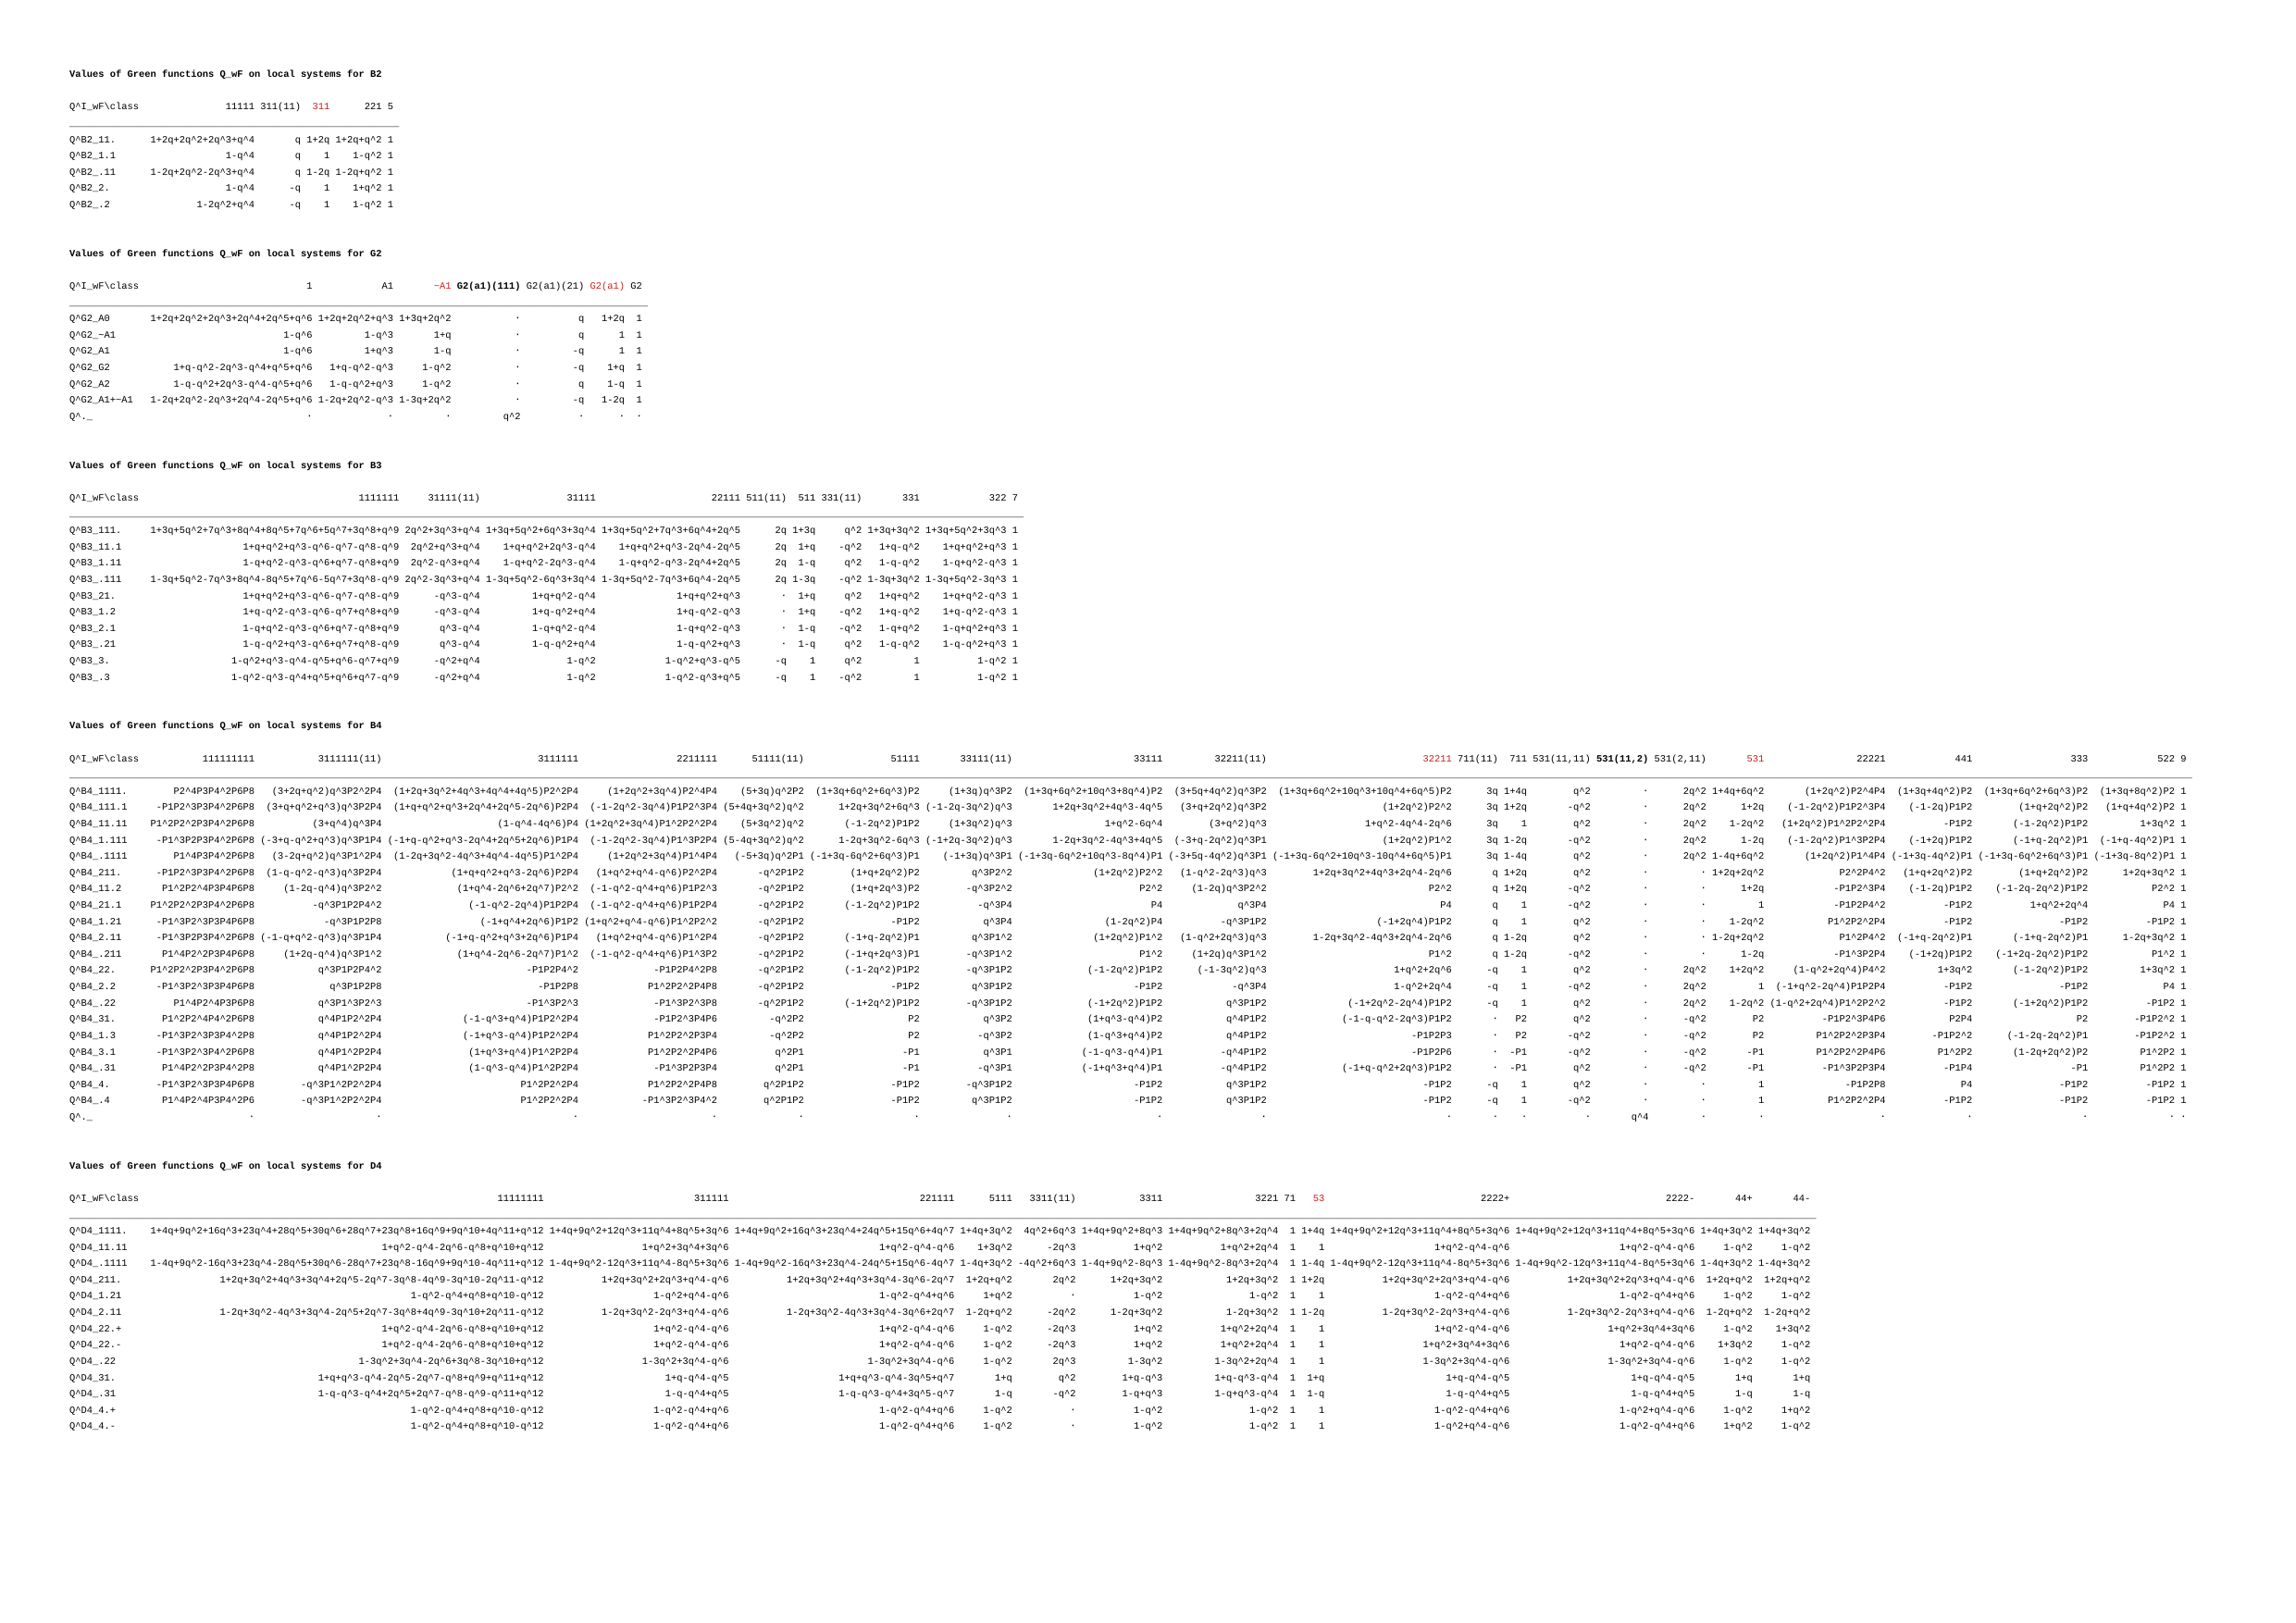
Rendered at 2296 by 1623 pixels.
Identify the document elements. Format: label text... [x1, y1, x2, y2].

text Q^B3_21. 1+q+q^2+q^3-q^6-q^7-q^8-q^9 -q^3-q^4 1+q+q^2-q^4 1+q+q^2+q^3 ⋅ 1+q q^2 1+q+q^2 1+q+q^2-q^3 1 [69, 590, 2226, 601]
text Q^B4_.1111 P1^4P3P4^2P6P8 (3-2q+q^2)q^3P1^2P4 (1-2q+3q^2-4q^3+4q^4-4q^5)P1^2P4 (1+2q^2+3q^4)P1^4P4 (-5+3q)q^2P1 (-1+3q-6q^2+6q^3)P1 (-1+3q)q^3P1 (-1+3q-6q^2+10q^3-8q^4)P1 (-3+5q-4q^2)q^3P1 (-1+3q-6q^2+10q^3-10q^4+6q^5)P1 3q 1-4q q^2 ⋅ 2q^2 1-4q+6q^2 (1+2q^2)P1^4P4 (-1+3q-4q^2)P1 (-1+3q-6q^2+6q^3)P1 (-1+3q-8q^2)P1 1 [69, 851, 2226, 862]
text Q^D4_11.11 1+q^2-q^4-2q^6-q^8+q^10+q^12 1+q^2+3q^4+3q^6 1+q^2-q^4-q^6 1+3q^2 -2q^3 1+q^2 1+q^2+2q^4 1 1 1+q^2-q^4-q^6 1+q^2-q^4-q^6 1-q^2 1-q^2 [69, 1242, 2226, 1253]
text Q^B4_22. P1^2P2^2P3P4^2P6P8 q^3P1P2P4^2 -P1P2P4^2 -P1P2P4^2P8 -q^2P1P2 (-1-2q^2)P1P2 -q^3P1P2 (-1-2q^2)P1P2 (-1-3q^2)q^3 1+q^2+2q^6 -q 1 q^2 ⋅ 2q^2 1+2q^2 (1-q^2+2q^4)P4^2 1+3q^2 (-1-2q^2)P1P2 1+3q^2 1 [69, 965, 2226, 976]
text Q^D4_.1111 1-4q+9q^2-16q^3+23q^4-28q^5+30q^6-28q^7+23q^8-16q^9+9q^10-4q^11+q^12 1-4q+9q^2-12q^3+11q^4-8q^5+3q^6 1-4q+9q^2-16q^3+23q^4-24q^5+15q^6-4q^7 1-4q+3q^2 -4q^2+6q^3 1-4q+9q^2-8q^3 1-4q+9q^2-8q^3+2q^4 1 1-4q 1-4q+9q^2-12q^3+11q^4-8q^5+3q^6 1-4q+9q^2-12q^3+11q^4-8q^5+3q^6 1-4q+3q^2 1-4q+3q^2 [69, 1258, 2226, 1270]
text Q^B3_1.11 1-q+q^2-q^3-q^6+q^7-q^8+q^9 2q^2-q^3+q^4 1-q+q^2-2q^3-q^4 1-q+q^2-q^3-2q^4+2q^5 2q 1-q q^2 1-q-q^2 1-q+q^2-q^3 1 [69, 558, 2226, 569]
text Values of Green functions Q_wF on local systems for B3 [69, 460, 2226, 471]
text Q^B4_1.111 -P1^3P2P3P4^2P6P8 (-3+q-q^2+q^3)q^3P1P4 (-1+q-q^2+q^3-2q^4+2q^5+2q^6)P1P4 (-1-2q^2-3q^4)P1^3P2P4 (5-4q+3q^2)q^2 1-2q+3q^2-6q^3 (-1+2q-3q^2)q^3 1-2q+3q^2-4q^3+4q^5 (-3+q-2q^2)q^3P1 (1+2q^2)P1^2 3q 1-2q -q^2 ⋅ 2q^2 1-2q (-1-2q^2)P1^3P2P4 (-1+2q)P1P2 (-1+q-2q^2)P1 (-1+q-4q^2)P1 1 [69, 835, 2226, 846]
text Q^B3_2.1 1-q+q^2-q^3-q^6+q^7-q^8+q^9 q^3-q^4 1-q+q^2-q^4 1-q+q^2-q^3 ⋅ 1-q -q^2 1-q+q^2 1-q+q^2+q^3 1 [69, 623, 2226, 634]
text Q^G2_~A1 1-q^6 1-q^3 1+q ⋅ q 1 1 [69, 330, 2226, 341]
text Q^I_wF\class 1111111 31111(11) 31111 22111 511(11) 511 331(11) 331 322 7 [69, 493, 2226, 503]
text Q^B4_.31 P1^4P2^2P3P4^2P8 q^4P1^2P2P4 (1-q^3-q^4)P1^2P2P4 -P1^3P2P3P4 q^2P1 -P1 -q^3P1 (-1+q^3+q^4)P1 -q^4P1P2 (-1+q-q^2+2q^3)P1P2 ⋅ -P1 q^2 ⋅ -q^2 -P1 -P1^3P2P3P4 -P1P4 -P1 P1^2P2 1 [69, 1063, 2226, 1074]
text _____________________________________________________________________________________________________________________________________________________________________ [69, 509, 2226, 520]
text Q^B2_.11 1-2q+2q^2-2q^3+q^4 q 1-2q 1-2q+q^2 1 [69, 167, 2226, 178]
text Q^B3_.3 1-q^2-q^3-q^4+q^5+q^6+q^7-q^9 -q^2+q^4 1-q^2 1-q^2-q^3+q^5 -q 1 -q^2 1 1-q^2 1 [69, 672, 2226, 683]
text Q^D4_4.+ 1-q^2-q^4+q^8+q^10-q^12 1-q^2-q^4+q^6 1-q^2-q^4+q^6 1-q^2 ⋅ 1-q^2 1-q^2 1 1 1-q^2-q^4+q^6 1-q^2+q^4-q^6 1-q^2 1+q^2 [69, 1405, 2226, 1416]
text Q^B3_11.1 1+q+q^2+q^3-q^6-q^7-q^8-q^9 2q^2+q^3+q^4 1+q+q^2+2q^3-q^4 1+q+q^2+q^3-2q^4-2q^5 2q 1+q -q^2 1+q-q^2 1+q+q^2+q^3 1 [69, 542, 2226, 552]
text Q^D4_22.+ 1+q^2-q^4-2q^6-q^8+q^10+q^12 1+q^2-q^4-q^6 1+q^2-q^4-q^6 1-q^2 -2q^3 1+q^2 1+q^2+2q^4 1 1 1+q^2-q^4-q^6 1+q^2+3q^4+3q^6 1-q^2 1+3q^2 [69, 1324, 2226, 1334]
text Q^D4_.31 1-q-q^3-q^4+2q^5+2q^7-q^8-q^9-q^11+q^12 1-q-q^4+q^5 1-q-q^3-q^4+3q^5-q^7 1-q -q^2 1-q+q^3 1-q+q^3-q^4 1 1-q 1-q-q^4+q^5 1-q-q^4+q^5 1-q 1-q [69, 1389, 2226, 1400]
text Q^._ ⋅ ⋅ ⋅ q^2 ⋅ ⋅ ⋅ [69, 412, 2226, 422]
text Q^I_wF\class 11111111 311111 221111 5111 3311(11) 3311 3221 71 53 2222+ 2222- 44+ 44- [69, 1194, 2226, 1204]
text Q^._ ⋅ ⋅ ⋅ ⋅ ⋅ ⋅ ⋅ ⋅ ⋅ ⋅ ⋅ ⋅ ⋅ q^4 ⋅ ⋅ ⋅ ⋅ ⋅ ⋅ ⋅ [69, 1112, 2226, 1122]
text _______________________________________________________________________________________________________________________________________________________________________________________________________________________________________________________________________________________________________________________________________________________________________________ [69, 770, 2226, 781]
text Q^B4_4. -P1^3P2^3P3P4P6P8 -q^3P1^2P2^2P4 P1^2P2^2P4 P1^2P2^2P4P8 q^2P1P2 -P1P2 -q^3P1P2 -P1P2 q^3P1P2 -P1P2 -q 1 q^2 ⋅ ⋅ 1 -P1P2P8 P4 -P1P2 -P1P2 1 [69, 1079, 2226, 1090]
text Q^B3_.21 1-q-q^2+q^3-q^6+q^7+q^8-q^9 q^3-q^4 1-q-q^2+q^4 1-q-q^2+q^3 ⋅ 1-q q^2 1-q-q^2 1-q-q^2+q^3 1 [69, 639, 2226, 650]
text _________________________________________________________ [69, 118, 2226, 129]
text Q^G2_A1 1-q^6 1+q^3 1-q ⋅ -q 1 1 [69, 346, 2226, 357]
text Q^B4_.22 P1^4P2^4P3P6P8 q^3P1^3P2^3 -P1^3P2^3 -P1^3P2^3P8 -q^2P1P2 (-1+2q^2)P1P2 -q^3P1P2 (-1+2q^2)P1P2 q^3P1P2 (-1+2q^2-2q^4)P1P2 -q 1 q^2 ⋅ 2q^2 1-2q^2 (1-q^2+2q^4)P1^2P2^2 -P1P2 (-1+2q^2)P1P2 -P1P2 1 [69, 997, 2226, 1009]
text Q^D4_4.- 1-q^2-q^4+q^8+q^10-q^12 1-q^2-q^4+q^6 1-q^2-q^4+q^6 1-q^2 ⋅ 1-q^2 1-q^2 1 1 1-q^2+q^4-q^6 1-q^2-q^4+q^6 1+q^2 1-q^2 [69, 1421, 2226, 1432]
text Values of Green functions Q_wF on local systems for B2 [69, 69, 2226, 81]
text Q^G2_G2 1+q-q^2-2q^3-q^4+q^5+q^6 1+q-q^2-q^3 1-q^2 ⋅ -q 1+q 1 [69, 363, 2226, 374]
text Q^B4_3.1 -P1^3P2^3P4^2P6P8 q^4P1^2P2P4 (1+q^3+q^4)P1^2P2P4 P1^2P2^2P4P6 q^2P1 -P1 q^3P1 (-1-q^3-q^4)P1 -q^4P1P2 -P1P2P6 ⋅ -P1 -q^2 ⋅ -q^2 -P1 P1^2P2^2P4P6 P1^2P2 (1-2q+2q^2)P2 P1^2P2 1 [69, 1047, 2226, 1058]
text Q^D4_211. 1+2q+3q^2+4q^3+3q^4+2q^5-2q^7-3q^8-4q^9-3q^10-2q^11-q^12 1+2q+3q^2+2q^3+q^4-q^6 1+2q+3q^2+4q^3+3q^4-3q^6-2q^7 1+2q+q^2 2q^2 1+2q+3q^2 1+2q+3q^2 1 1+2q 1+2q+3q^2+2q^3+q^4-q^6 1+2q+3q^2+2q^3+q^4-q^6 1+2q+q^2 1+2q+q^2 [69, 1275, 2226, 1285]
text Q^B2_11. 1+2q+2q^2+2q^3+q^4 q 1+2q 1+2q+q^2 1 [69, 134, 2226, 145]
text Q^B4_.4 P1^4P2^4P3P4^2P6 -q^3P1^2P2^2P4 P1^2P2^2P4 -P1^3P2^3P4^2 q^2P1P2 -P1P2 q^3P1P2 -P1P2 q^3P1P2 -P1P2 -q 1 -q^2 ⋅ ⋅ 1 P1^2P2^2P4 -P1P2 -P1P2 -P1P2 1 [69, 1096, 2226, 1107]
text Q^D4_1111. 1+4q+9q^2+16q^3+23q^4+28q^5+30q^6+28q^7+23q^8+16q^9+9q^10+4q^11+q^12 1+4q+9q^2+12q^3+11q^4+8q^5+3q^6 1+4q+9q^2+16q^3+23q^4+24q^5+15q^6+4q^7 1+4q+3q^2 4q^2+6q^3 1+4q+9q^2+8q^3 1+4q+9q^2+8q^3+2q^4 1 1+4q 1+4q+9q^2+12q^3+11q^4+8q^5+3q^6 1+4q+9q^2+12q^3+11q^4+8q^5+3q^6 1+4q+3q^2 1+4q+3q^2 [69, 1226, 2226, 1237]
text Q^B2_1.1 1-q^4 q 1 1-q^2 1 [69, 151, 2226, 162]
text Q^B4_2.11 -P1^3P2P3P4^2P6P8 (-1-q+q^2-q^3)q^3P1P4 (-1+q-q^2+q^3+2q^6)P1P4 (1+q^2+q^4-q^6)P1^2P4 -q^2P1P2 (-1+q-2q^2)P1 q^3P1^2 (1+2q^2)P1^2 (1-q^2+2q^3)q^3 1-2q+3q^2-4q^3+2q^4-2q^6 q 1-2q q^2 ⋅ ⋅ 1-2q+2q^2 P1^2P4^2 (-1+q-2q^2)P1 (-1+q-2q^2)P1 1-2q+3q^2 1 [69, 933, 2226, 944]
text Q^B4_1.3 -P1^3P2^3P3P4^2P8 q^4P1P2^2P4 (-1+q^3-q^4)P1P2^2P4 P1^2P2^2P3P4 -q^2P2 P2 -q^3P2 (1-q^3+q^4)P2 q^4P1P2 -P1P2P3 ⋅ P2 -q^2 ⋅ -q^2 P2 P1^2P2^2P3P4 -P1P2^2 (-1-2q-2q^2)P1 -P1P2^2 1 [69, 1031, 2226, 1041]
text Values of Green functions Q_wF on local systems for B4 [69, 721, 2226, 732]
text Q^B4_1111. P2^4P3P4^2P6P8 (3+2q+q^2)q^3P2^2P4 (1+2q+3q^2+4q^3+4q^4+4q^5)P2^2P4 (1+2q^2+3q^4)P2^4P4 (5+3q)q^2P2 (1+3q+6q^2+6q^3)P2 (1+3q)q^3P2 (1+3q+6q^2+10q^3+8q^4)P2 (3+5q+4q^2)q^3P2 (1+3q+6q^2+10q^3+10q^4+6q^5)P2 3q 1+4q q^2 ⋅ 2q^2 1+4q+6q^2 (1+2q^2)P2^4P4 (1+3q+4q^2)P2 (1+3q+6q^2+6q^3)P2 (1+3q+8q^2)P2 1 [69, 786, 2226, 797]
text Q^D4_.22 1-3q^2+3q^4-2q^6+3q^8-3q^10+q^12 1-3q^2+3q^4-q^6 1-3q^2+3q^4-q^6 1-q^2 2q^3 1-3q^2 1-3q^2+2q^4 1 1 1-3q^2+3q^4-q^6 1-3q^2+3q^4-q^6 1-q^2 1-q^2 [69, 1357, 2226, 1367]
text Values of Green functions Q_wF on local systems for D4 [69, 1160, 2226, 1171]
text Q^B3_.111 1-3q+5q^2-7q^3+8q^4-8q^5+7q^6-5q^7+3q^8-q^9 2q^2-3q^3+q^4 1-3q+5q^2-6q^3+3q^4 1-3q+5q^2-7q^3+6q^4-2q^5 2q 1-3q -q^2 1-3q+3q^2 1-3q+5q^2-3q^3 1 [69, 575, 2226, 585]
text Q^D4_2.11 1-2q+3q^2-4q^3+3q^4-2q^5+2q^7-3q^8+4q^9-3q^10+2q^11-q^12 1-2q+3q^2-2q^3+q^4-q^6 1-2q+3q^2-4q^3+3q^4-3q^6+2q^7 1-2q+q^2 -2q^2 1-2q+3q^2 1-2q+3q^2 1 1-2q 1-2q+3q^2-2q^3+q^4-q^6 1-2q+3q^2-2q^3+q^4-q^6 1-2q+q^2 1-2q+q^2 [69, 1307, 2226, 1319]
text Q^B4_211. -P1P2^3P3P4^2P6P8 (1-q-q^2-q^3)q^3P2P4 (1+q+q^2+q^3-2q^6)P2P4 (1+q^2+q^4-q^6)P2^2P4 -q^2P1P2 (1+q+2q^2)P2 q^3P2^2 (1+2q^2)P2^2 (1-q^2-2q^3)q^3 1+2q+3q^2+4q^3+2q^4-2q^6 q 1+2q q^2 ⋅ ⋅ 1+2q+2q^2 P2^2P4^2 (1+q+2q^2)P2 (1+q+2q^2)P2 1+2q+3q^2 1 [69, 868, 2226, 878]
text Q^D4_1.21 1-q^2-q^4+q^8+q^10-q^12 1-q^2+q^4-q^6 1-q^2-q^4+q^6 1+q^2 ⋅ 1-q^2 1-q^2 1 1 1-q^2-q^4+q^6 1-q^2-q^4+q^6 1-q^2 1-q^2 [69, 1291, 2226, 1302]
text Q^G2_A1+~A1 1-2q+2q^2-2q^3+2q^4-2q^5+q^6 1-2q+2q^2-q^3 1-3q+2q^2 ⋅ -q 1-2q 1 [69, 395, 2226, 406]
text Q^B4_2.2 -P1^3P2^3P3P4P6P8 q^3P1P2P8 -P1P2P8 P1^2P2^2P4P8 -q^2P1P2 -P1P2 q^3P1P2 -P1P2 -q^3P4 1-q^2+2q^4 -q 1 -q^2 ⋅ 2q^2 1 (-1+q^2-2q^4)P1P2P4 -P1P2 -P1P2 P4 1 [69, 982, 2226, 993]
text Q^I_wF\class 1 A1 ~A1 G2(a1)(111) G2(a1)(21) G2(a1) G2 [69, 281, 2226, 292]
text Q^B4_21.1 P1^2P2^2P3P4^2P6P8 -q^3P1P2P4^2 (-1-q^2-2q^4)P1P2P4 (-1-q^2-q^4+q^6)P1P2P4 -q^2P1P2 (-1-2q^2)P1P2 -q^3P4 P4 q^3P4 P4 q 1 -q^2 ⋅ ⋅ 1 -P1P2P4^2 -P1P2 1+q^2+2q^4 P4 1 [69, 900, 2226, 911]
text Q^B2_.2 1-2q^2+q^4 -q 1 1-q^2 1 [69, 200, 2226, 211]
text Q^D4_31. 1+q+q^3-q^4-2q^5-2q^7-q^8+q^9+q^11+q^12 1+q-q^4-q^5 1+q+q^3-q^4-3q^5+q^7 1+q q^2 1+q-q^3 1+q-q^3-q^4 1 1+q 1+q-q^4-q^5 1+q-q^4-q^5 1+q 1+q [69, 1372, 2226, 1383]
text Q^D4_22.- 1+q^2-q^4-2q^6-q^8+q^10+q^12 1+q^2-q^4-q^6 1+q^2-q^4-q^6 1-q^2 -2q^3 1+q^2 1+q^2+2q^4 1 1 1+q^2+3q^4+3q^6 1+q^2-q^4-q^6 1+3q^2 1-q^2 [69, 1340, 2226, 1351]
text Q^B3_1.2 1+q-q^2-q^3-q^6-q^7+q^8+q^9 -q^3-q^4 1+q-q^2+q^4 1+q-q^2-q^3 ⋅ 1+q -q^2 1+q-q^2 1+q-q^2-q^3 1 [69, 607, 2226, 618]
text Q^G2_A0 1+2q+2q^2+2q^3+2q^4+2q^5+q^6 1+2q+2q^2+q^3 1+3q+2q^2 ⋅ q 1+2q 1 [69, 314, 2226, 325]
text Q^B4_111.1 -P1P2^3P3P4^2P6P8 (3+q+q^2+q^3)q^3P2P4 (1+q+q^2+q^3+2q^4+2q^5-2q^6)P2P4 (-1-2q^2-3q^4)P1P2^3P4 (5+4q+3q^2)q^2 1+2q+3q^2+6q^3 (-1-2q-3q^2)q^3 1+2q+3q^2+4q^3-4q^5 (3+q+2q^2)q^3P2 (1+2q^2)P2^2 3q 1+2q -q^2 ⋅ 2q^2 1+2q (-1-2q^2)P1P2^3P4 (-1-2q)P1P2 (1+q+2q^2)P2 (1+q+4q^2)P2 1 [69, 802, 2226, 813]
text ____________________________________________________________________________________________________ [69, 297, 2226, 308]
text Q^B4_1.21 -P1^3P2^3P3P4P6P8 -q^3P1P2P8 (-1+q^4+2q^6)P1P2 (1+q^2+q^4-q^6)P1^2P2^2 -q^2P1P2 -P1P2 q^3P4 (1-2q^2)P4 -q^3P1P2 (-1+2q^4)P1P2 q 1 q^2 ⋅ ⋅ 1-2q^2 P1^2P2^2P4 -P1P2 -P1P2 -P1P2 1 [69, 916, 2226, 927]
text ______________________________________________________________________________________________________________________________________________________________________________________________________________________________________________________________________________________________________________ [69, 1209, 2226, 1220]
text Q^G2_A2 1-q-q^2+2q^3-q^4-q^5+q^6 1-q-q^2+q^3 1-q^2 ⋅ q 1-q 1 [69, 378, 2226, 390]
text Q^B4_11.2 P1^2P2^4P3P4P6P8 (1-2q-q^4)q^3P2^2 (1+q^4-2q^6+2q^7)P2^2 (-1-q^2-q^4+q^6)P1P2^3 -q^2P1P2 (1+q+2q^3)P2 -q^3P2^2 P2^2 (1-2q)q^3P2^2 P2^2 q 1+2q -q^2 ⋅ ⋅ 1+2q -P1P2^3P4 (-1-2q)P1P2 (-1-2q-2q^2)P1P2 P2^2 1 [69, 884, 2226, 895]
text Q^B4_11.11 P1^2P2^2P3P4^2P6P8 (3+q^4)q^3P4 (1-q^4-4q^6)P4 (1+2q^2+3q^4)P1^2P2^2P4 (5+3q^2)q^2 (-1-2q^2)P1P2 (1+3q^2)q^3 1+q^2-6q^4 (3+q^2)q^3 1+q^2-4q^4-2q^6 3q 1 q^2 ⋅ 2q^2 1-2q^2 (1+2q^2)P1^2P2^2P4 -P1P2 (-1-2q^2)P1P2 1+3q^2 1 [69, 819, 2226, 830]
text Q^B3_3. 1-q^2+q^3-q^4-q^5+q^6-q^7+q^9 -q^2+q^4 1-q^2 1-q^2+q^3-q^5 -q 1 q^2 1 1-q^2 1 [69, 656, 2226, 667]
text Q^I_wF\class 111111111 3111111(11) 3111111 2211111 51111(11) 51111 33111(11) 33111 32211(11) 32211 711(11) 711 531(11,11) 531(11,2) 531(2,11) 531 22221 441 333 522 9 [69, 753, 2226, 764]
text Q^I_wF\class 11111 311(11) 311 221 5 [69, 102, 2226, 113]
text Q^B4_.211 P1^4P2^2P3P4P6P8 (1+2q-q^4)q^3P1^2 (1+q^4-2q^6-2q^7)P1^2 (-1-q^2-q^4+q^6)P1^3P2 -q^2P1P2 (-1+q+2q^3)P1 -q^3P1^2 P1^2 (1+2q)q^3P1^2 P1^2 q 1-2q -q^2 ⋅ ⋅ 1-2q -P1^3P2P4 (-1+2q)P1P2 (-1+2q-2q^2)P1P2 P1^2 1 [69, 949, 2226, 960]
text Q^B2_2. 1-q^4 -q 1 1+q^2 1 [69, 183, 2226, 194]
text Values of Green functions Q_wF on local systems for G2 [69, 249, 2226, 259]
text Q^B3_111. 1+3q+5q^2+7q^3+8q^4+8q^5+7q^6+5q^7+3q^8+q^9 2q^2+3q^3+q^4 1+3q+5q^2+6q^3+3q^4 1+3q+5q^2+7q^3+6q^4+2q^5 2q 1+3q q^2 1+3q+3q^2 1+3q+5q^2+3q^3 1 [69, 526, 2226, 537]
text Q^B4_31. P1^2P2^4P4^2P6P8 q^4P1P2^2P4 (-1-q^3+q^4)P1P2^2P4 -P1P2^3P4P6 -q^2P2 P2 q^3P2 (1+q^3-q^4)P2 q^4P1P2 (-1-q-q^2-2q^3)P1P2 ⋅ P2 q^2 ⋅ -q^2 P2 -P1P2^3P4P6 P2P4 P2 -P1P2^2 1 [69, 1014, 2226, 1025]
